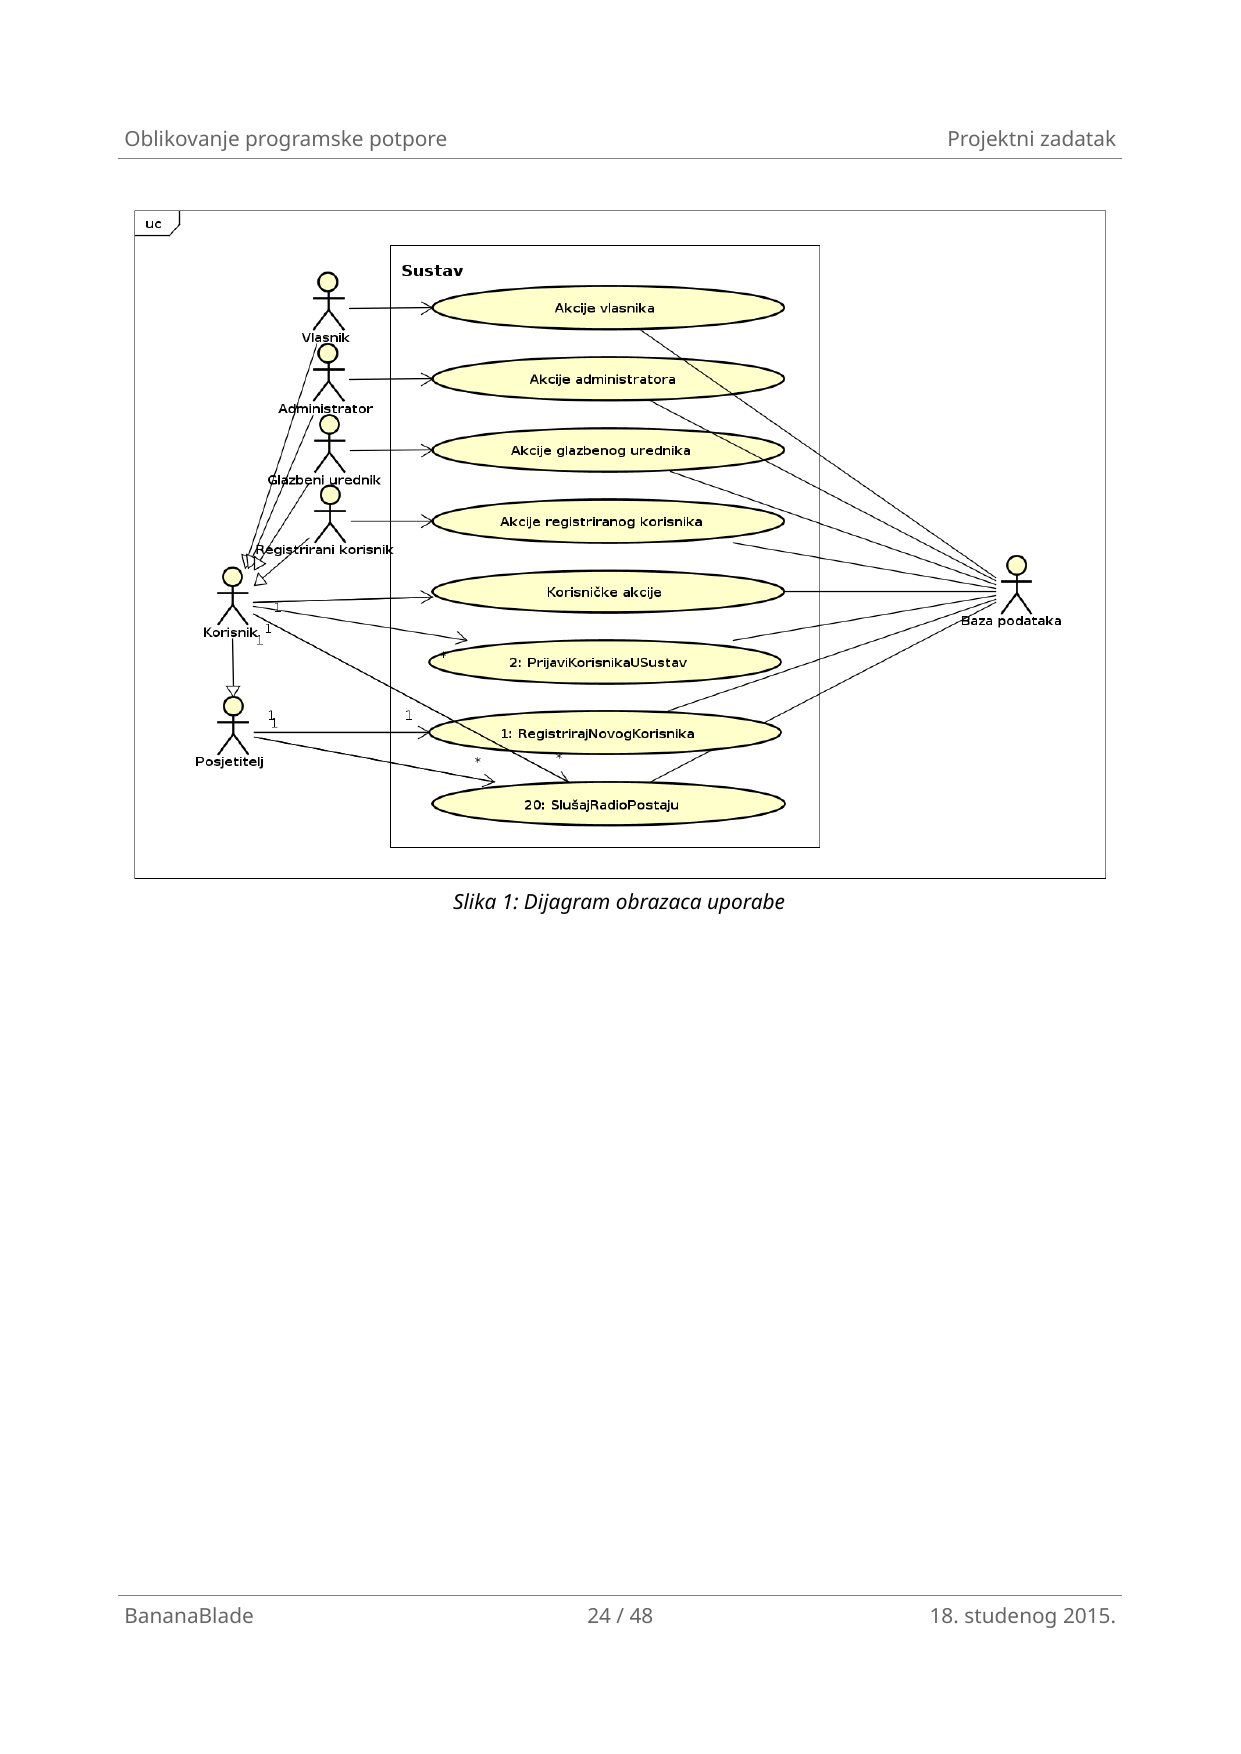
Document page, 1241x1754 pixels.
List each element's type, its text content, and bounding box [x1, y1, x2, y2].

text Slika 1: Dijagram obrazaca uporabe [118, 201, 1122, 916]
picture [124, 200, 1116, 888]
